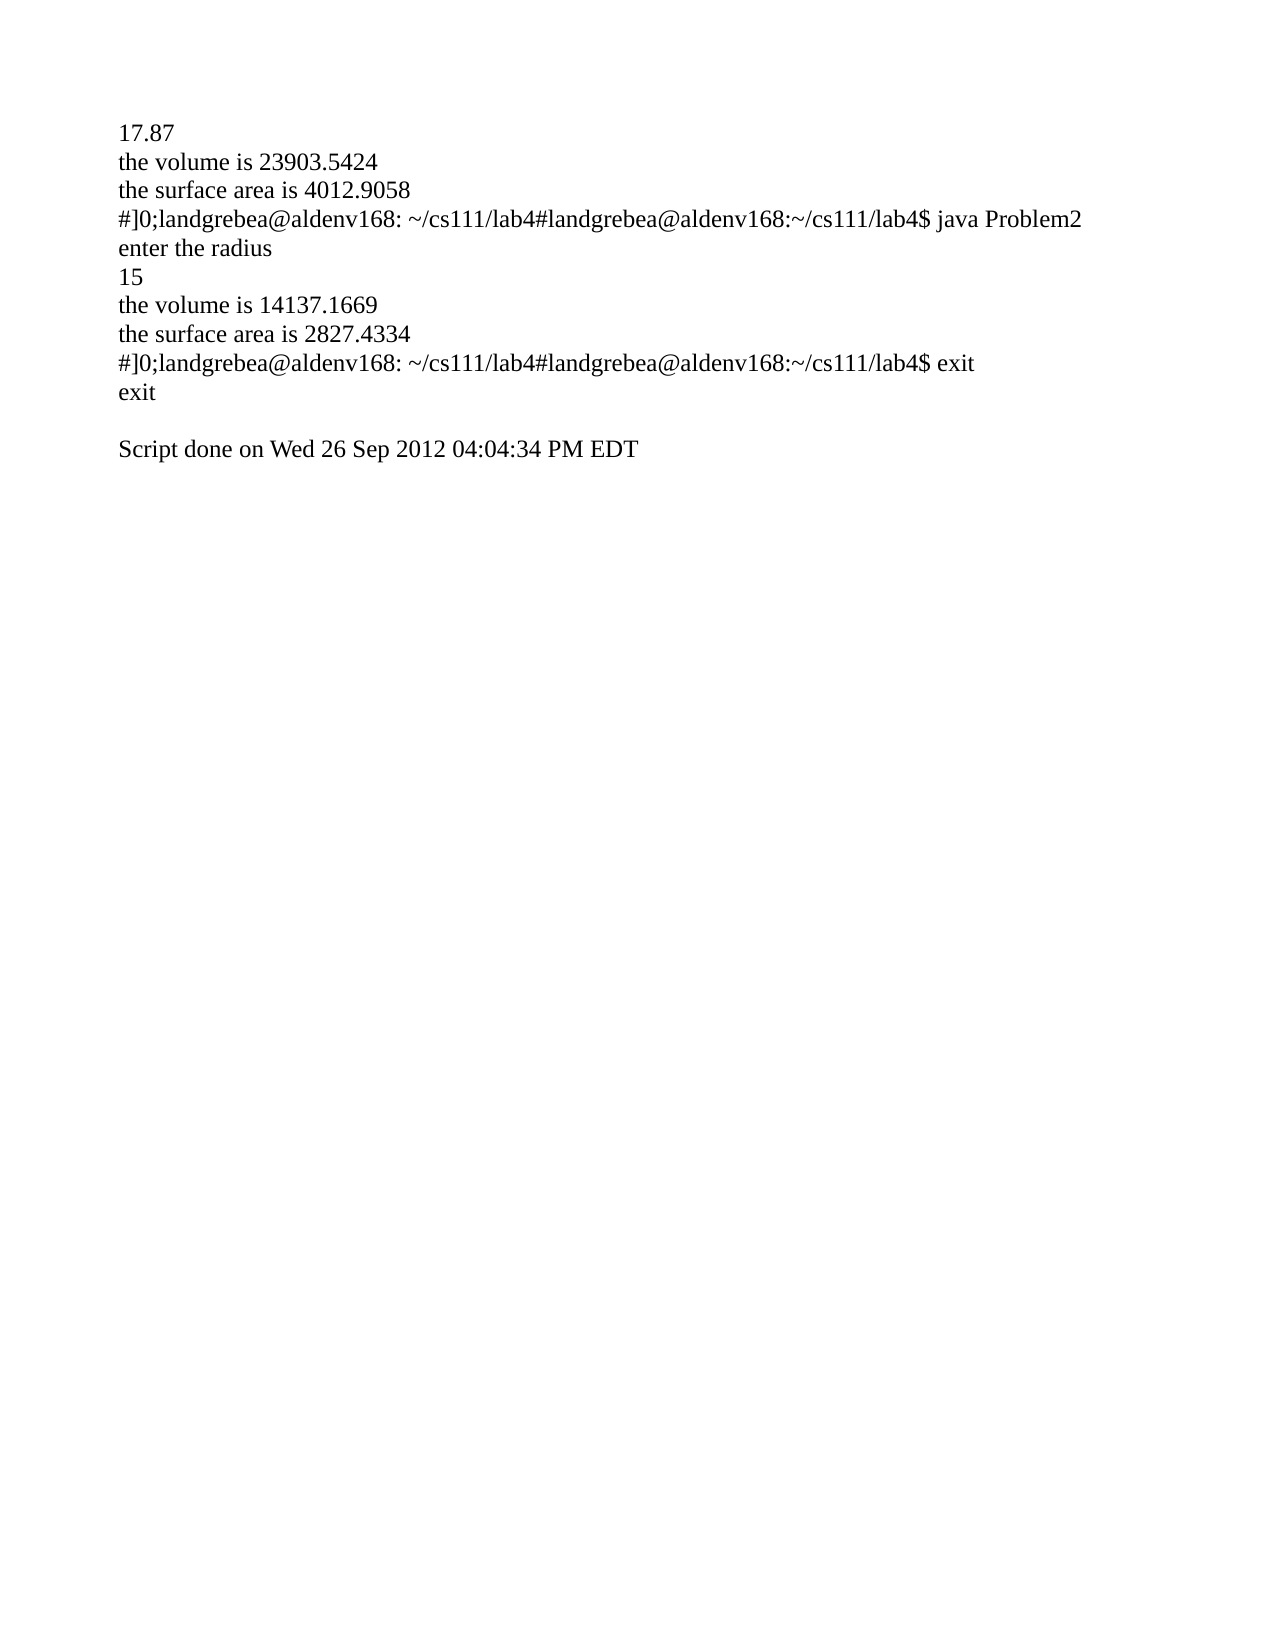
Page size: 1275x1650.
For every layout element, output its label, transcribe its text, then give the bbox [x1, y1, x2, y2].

text the volume is 23903.5424 [118, 147, 1157, 176]
text Script done on Wed 26 Sep 2012 04:04:34 PM EDT [118, 406, 1157, 492]
text #]0;landgrebea@aldenv168: ~/cs111/lab4#landgrebea@aldenv168:~/cs111/lab4$ exit [118, 348, 1157, 377]
text #]0;landgrebea@aldenv168: ~/cs111/lab4#landgrebea@aldenv168:~/cs111/lab4$ java Problem2 [118, 204, 1157, 233]
text the surface area is 2827.4334 [118, 319, 1157, 348]
text exit [118, 377, 1157, 406]
text the surface area is 4012.9058 [118, 176, 1157, 204]
text enter the radius [118, 233, 1157, 262]
text 15 [118, 262, 1157, 291]
text the volume is 14137.1669 [118, 291, 1157, 319]
text 17.87 [118, 118, 1157, 147]
